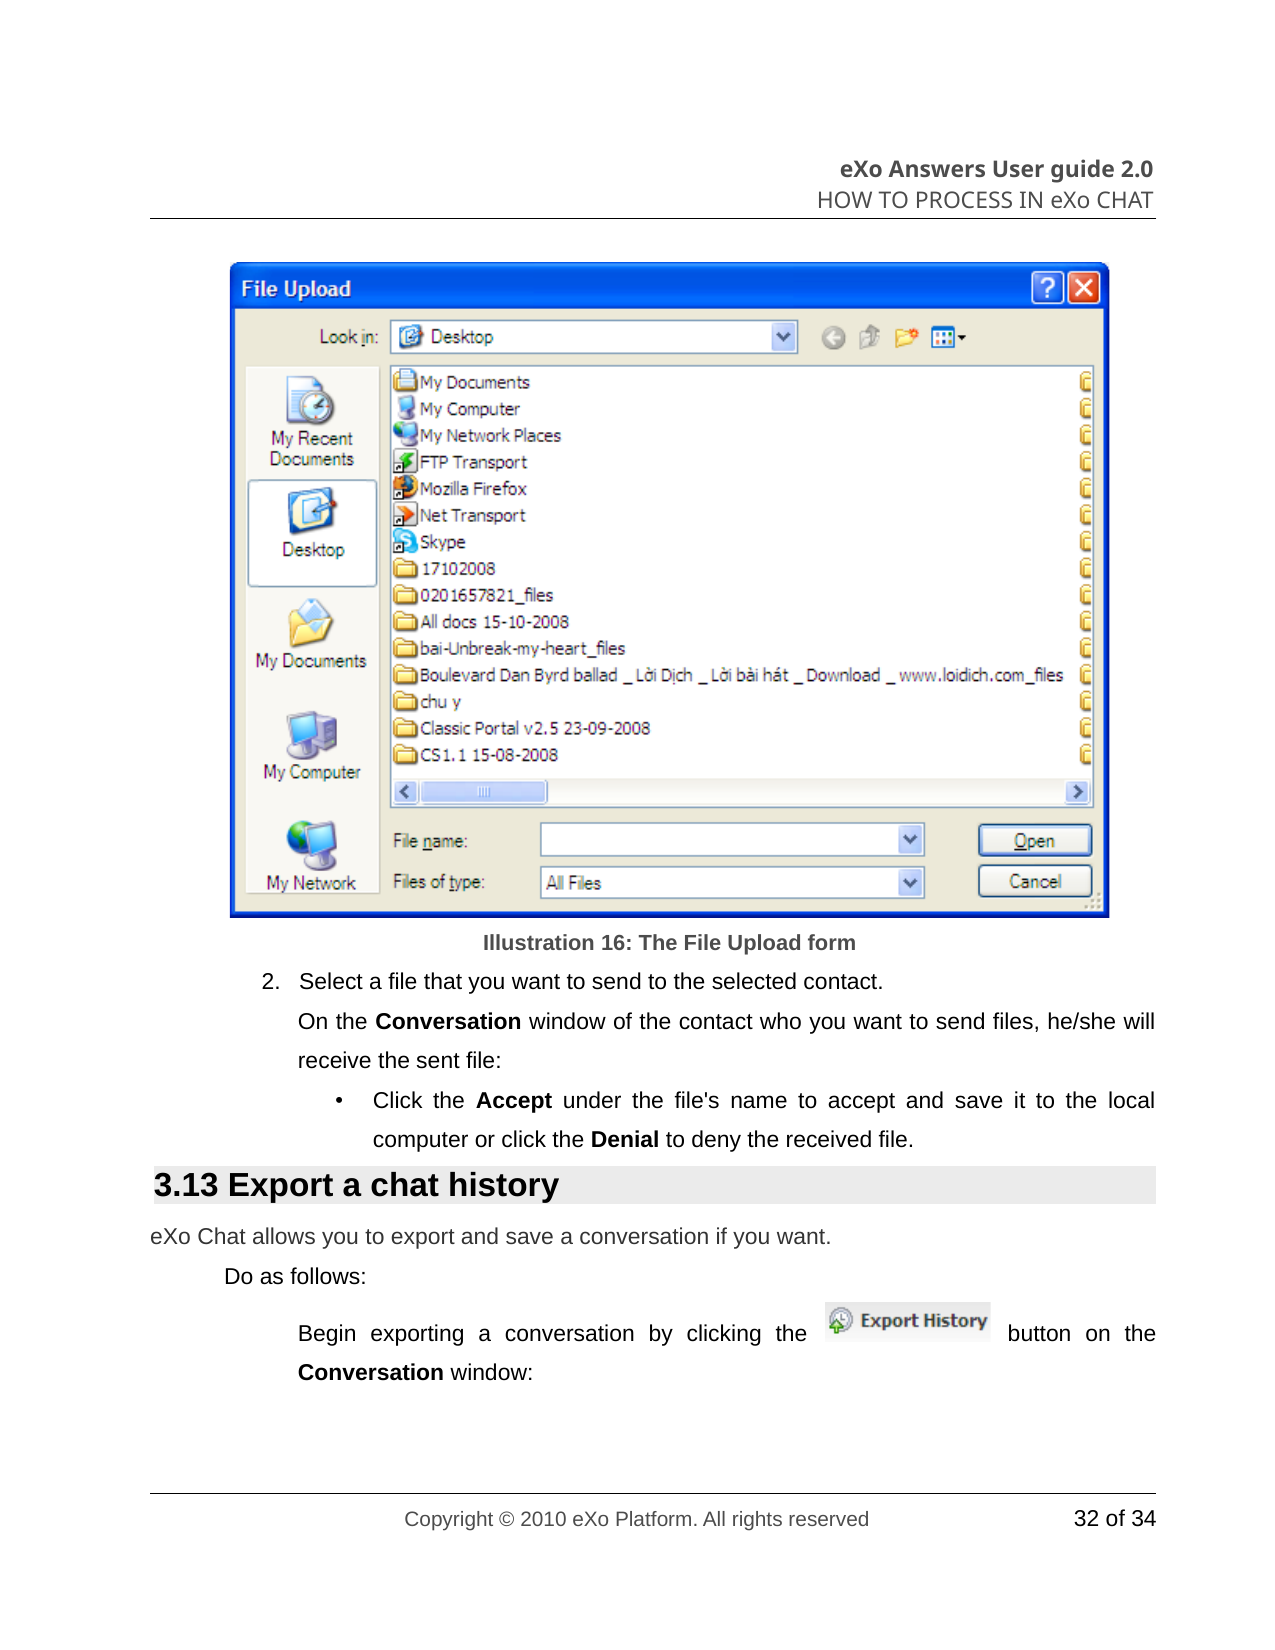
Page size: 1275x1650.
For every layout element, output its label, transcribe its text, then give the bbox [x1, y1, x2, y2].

picture [825, 1302, 991, 1342]
list Click the Accept under the file's name to accept and save it to the local computer or click the Denial to deny the received file. [335, 1087, 1156, 1152]
subtitle Export a chat history [154, 1166, 1156, 1204]
text Do as follows: [224, 1263, 1156, 1289]
text eXo Chat allows you to export and save a conversation if you want. [150, 1223, 1156, 1249]
picture [229, 262, 1110, 918]
text Begin exporting a conversation by clicking the button on the Conversation window: [298, 1302, 1156, 1386]
list Select a file that you want to send to the selected contact. [261, 248, 1156, 994]
list Illustration 16: The File Upload form [229, 918, 1109, 955]
text On the Conversation window of the contact who you want to send files, he/she will receive the sent file: [298, 1008, 1156, 1073]
